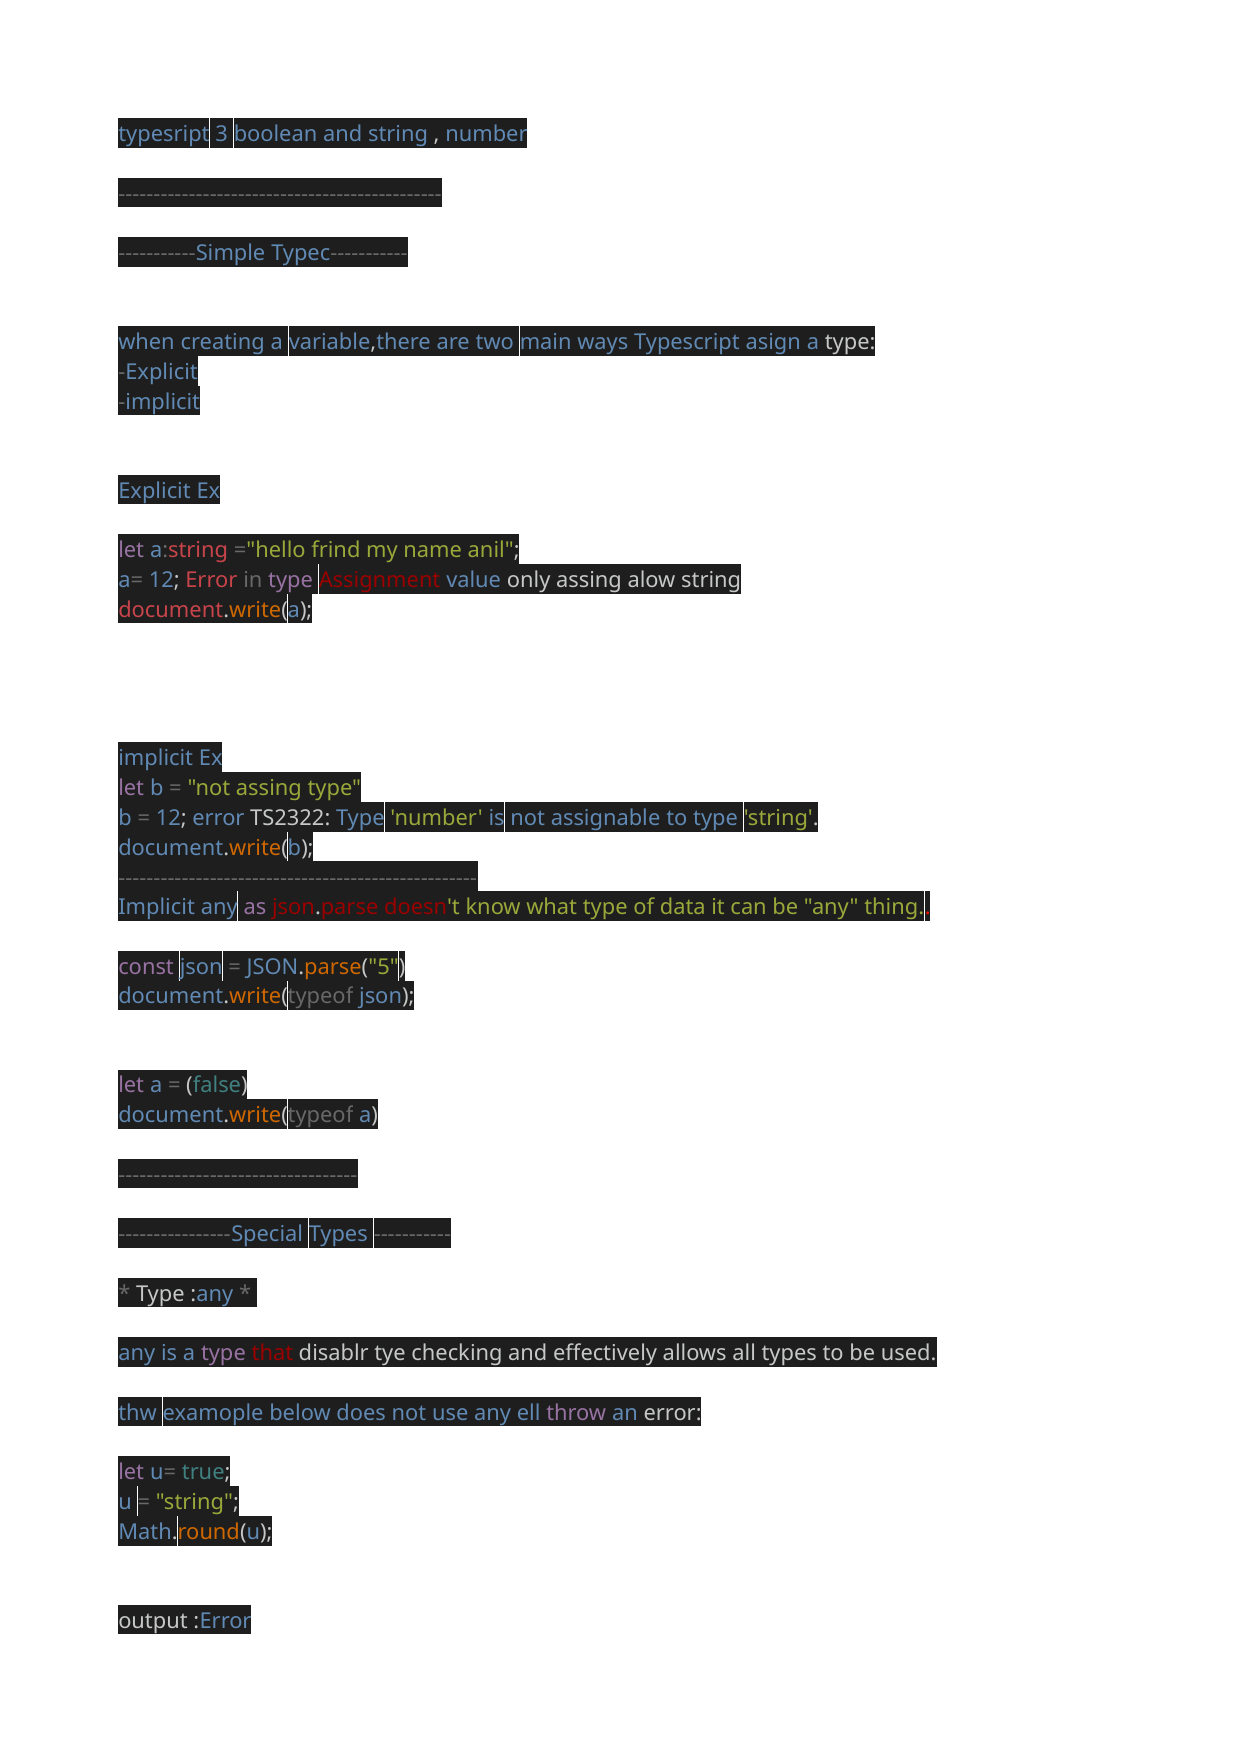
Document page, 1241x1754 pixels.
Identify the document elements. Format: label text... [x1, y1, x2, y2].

text * Type :any * [118, 1278, 1122, 1307]
text implicit Ex [118, 742, 1122, 772]
text typesript 3 boolean and string , number [118, 118, 1122, 148]
text Explicit Ex [118, 474, 1122, 504]
text document.write(typeof a) [118, 1099, 1122, 1129]
text u = "string"; [118, 1486, 1122, 1516]
text when creating a variable,there are two main ways Typescript asign a type: [118, 326, 1122, 356]
text let b = "not assing type" [118, 772, 1122, 802]
text Implicit any as json.parse doesn't know what type of data it can be "any" thing.. [118, 891, 1122, 921]
text let a:string ="hello frind my name anil"; [118, 534, 1122, 564]
text document.write(a); [118, 594, 1122, 623]
text -----------Simple Typec----------- [118, 237, 1122, 267]
text document.write(typeof json); [118, 981, 1122, 1010]
text -implicit [118, 386, 1122, 415]
text ---------------------------------- [118, 1159, 1122, 1188]
text let a = (false) [118, 1069, 1122, 1099]
text Math.round(u); [118, 1516, 1122, 1546]
text document.write(b); [118, 832, 1122, 861]
text output :Error [118, 1605, 1122, 1634]
text ---------------------------------------------- [118, 178, 1122, 207]
text b = 12; error TS2322: Type 'number' is not assignable to type 'string'. [118, 802, 1122, 832]
text --------------------------------------------------- [118, 861, 1122, 891]
text ----------------Special Types ----------- [118, 1218, 1122, 1248]
text any is a type that disablr tye checking and effectively allows all types to be used. [118, 1337, 1122, 1367]
text const json = JSON.parse("5") [118, 951, 1122, 981]
text -Explicit [118, 356, 1122, 386]
text a= 12; Error in type Assignment value only assing alow string [118, 564, 1122, 594]
text let u= true; [118, 1456, 1122, 1486]
text thw examople below does not use any ell throw an error: [118, 1397, 1122, 1426]
